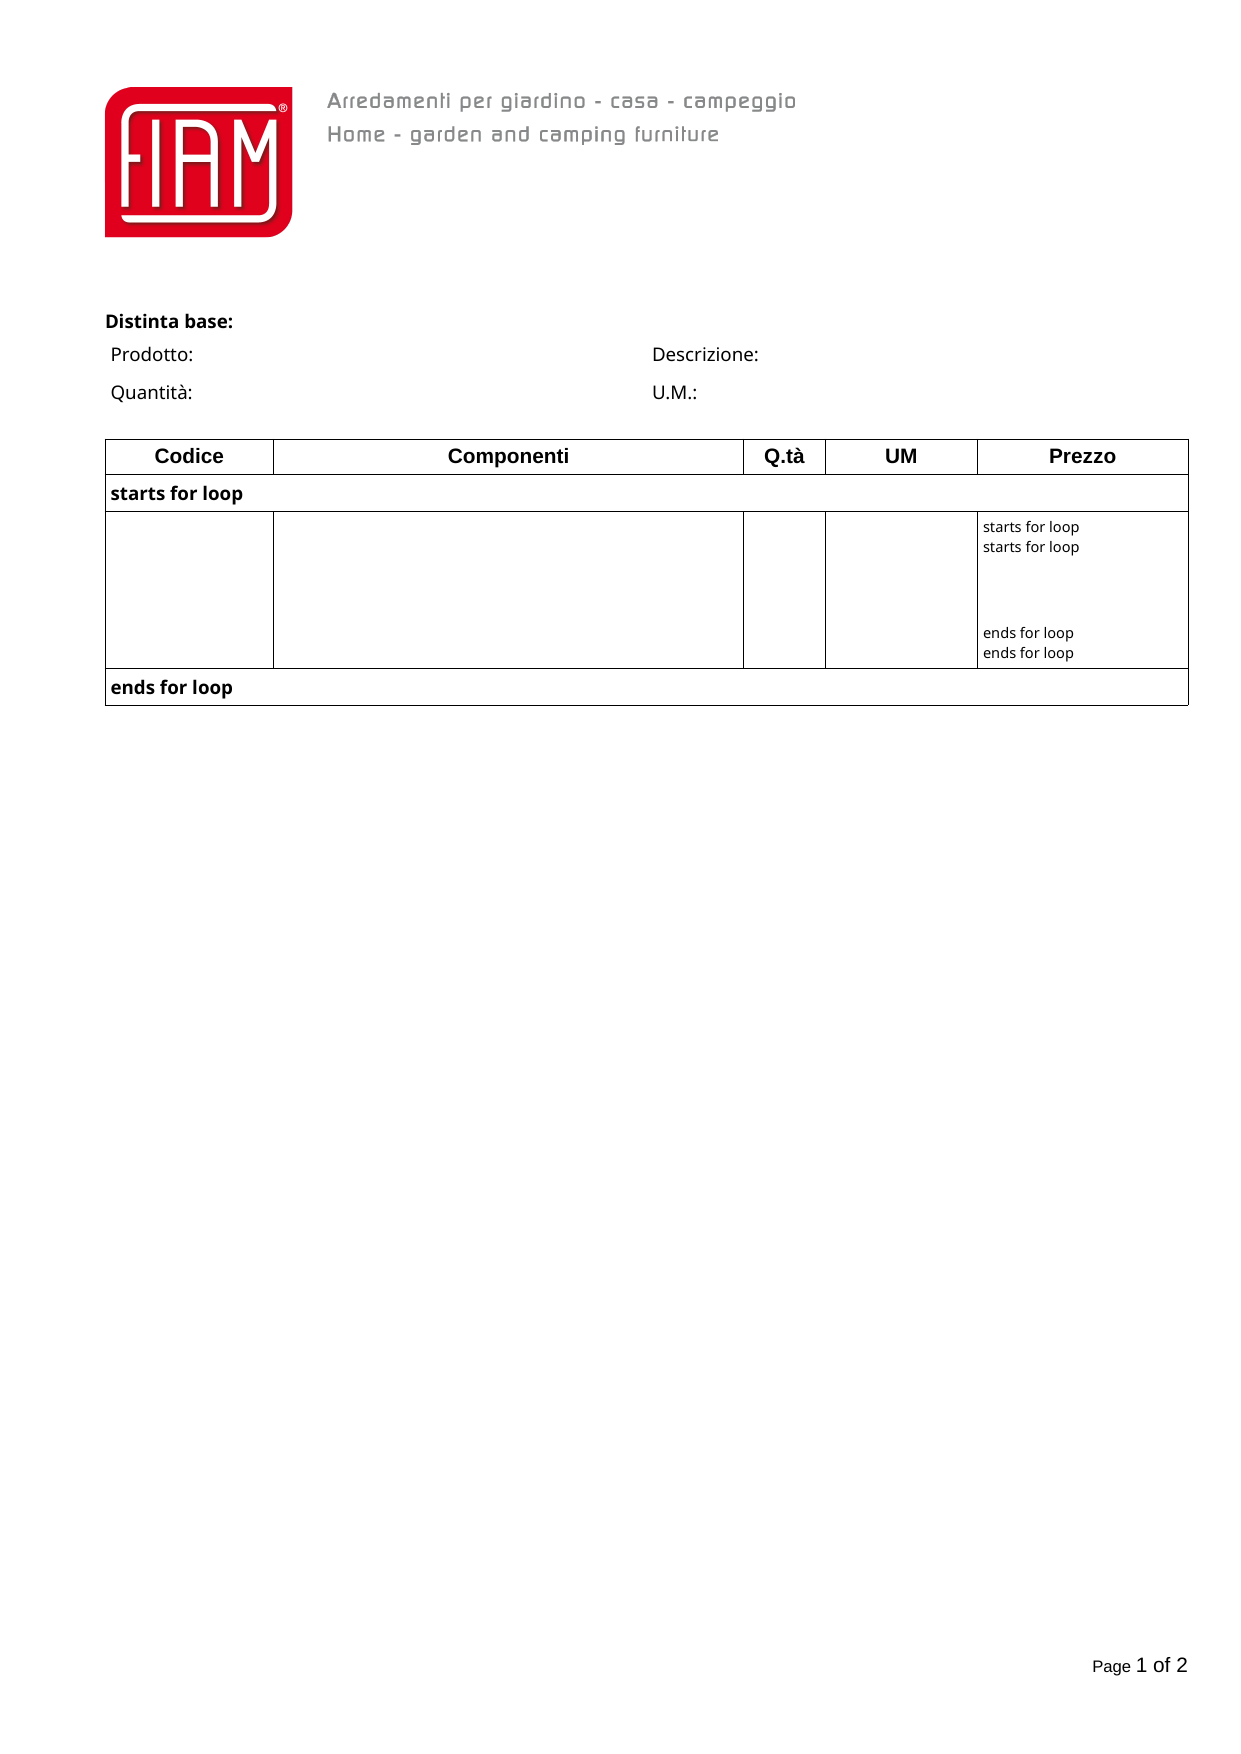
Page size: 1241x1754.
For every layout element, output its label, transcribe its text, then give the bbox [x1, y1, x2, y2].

table_cell U.M.: <o.product_uom.name> [646, 374, 1187, 412]
table_cell Quantità: <o.product_qty> [105, 374, 646, 412]
table_header Prezzo [978, 440, 1188, 474]
table_cell <item.product_id.name> [274, 512, 743, 668]
table_header Q.tà [744, 440, 825, 474]
table_cell starts for loop [106, 475, 1188, 511]
table_header Componenti [274, 440, 743, 474]
table_cell <item.product_qty> [744, 512, 825, 668]
picture [104, 87, 799, 242]
table_cell <item.product_id.default_code> [106, 512, 273, 668]
table_header Codice [106, 440, 273, 474]
table_cell <item.product_uom.name> [826, 512, 977, 668]
text <for each="o in objects"> [105, 285, 1187, 308]
table_header Descrizione: <o.name> [646, 336, 1187, 374]
table_cell starts for loop starts for loop <if test="pricelist.is_active"> <pricelist.price> </if> ends for loop ends for loop [978, 512, 1188, 668]
text Distinta base: [105, 309, 1187, 334]
table_cell ends for loop [106, 669, 1188, 705]
table_header Prodotto: <o.product_id.name> [105, 336, 646, 374]
table_header UM [826, 440, 977, 474]
text <if test="o.id != objects[-1].id"> [105, 706, 1187, 728]
